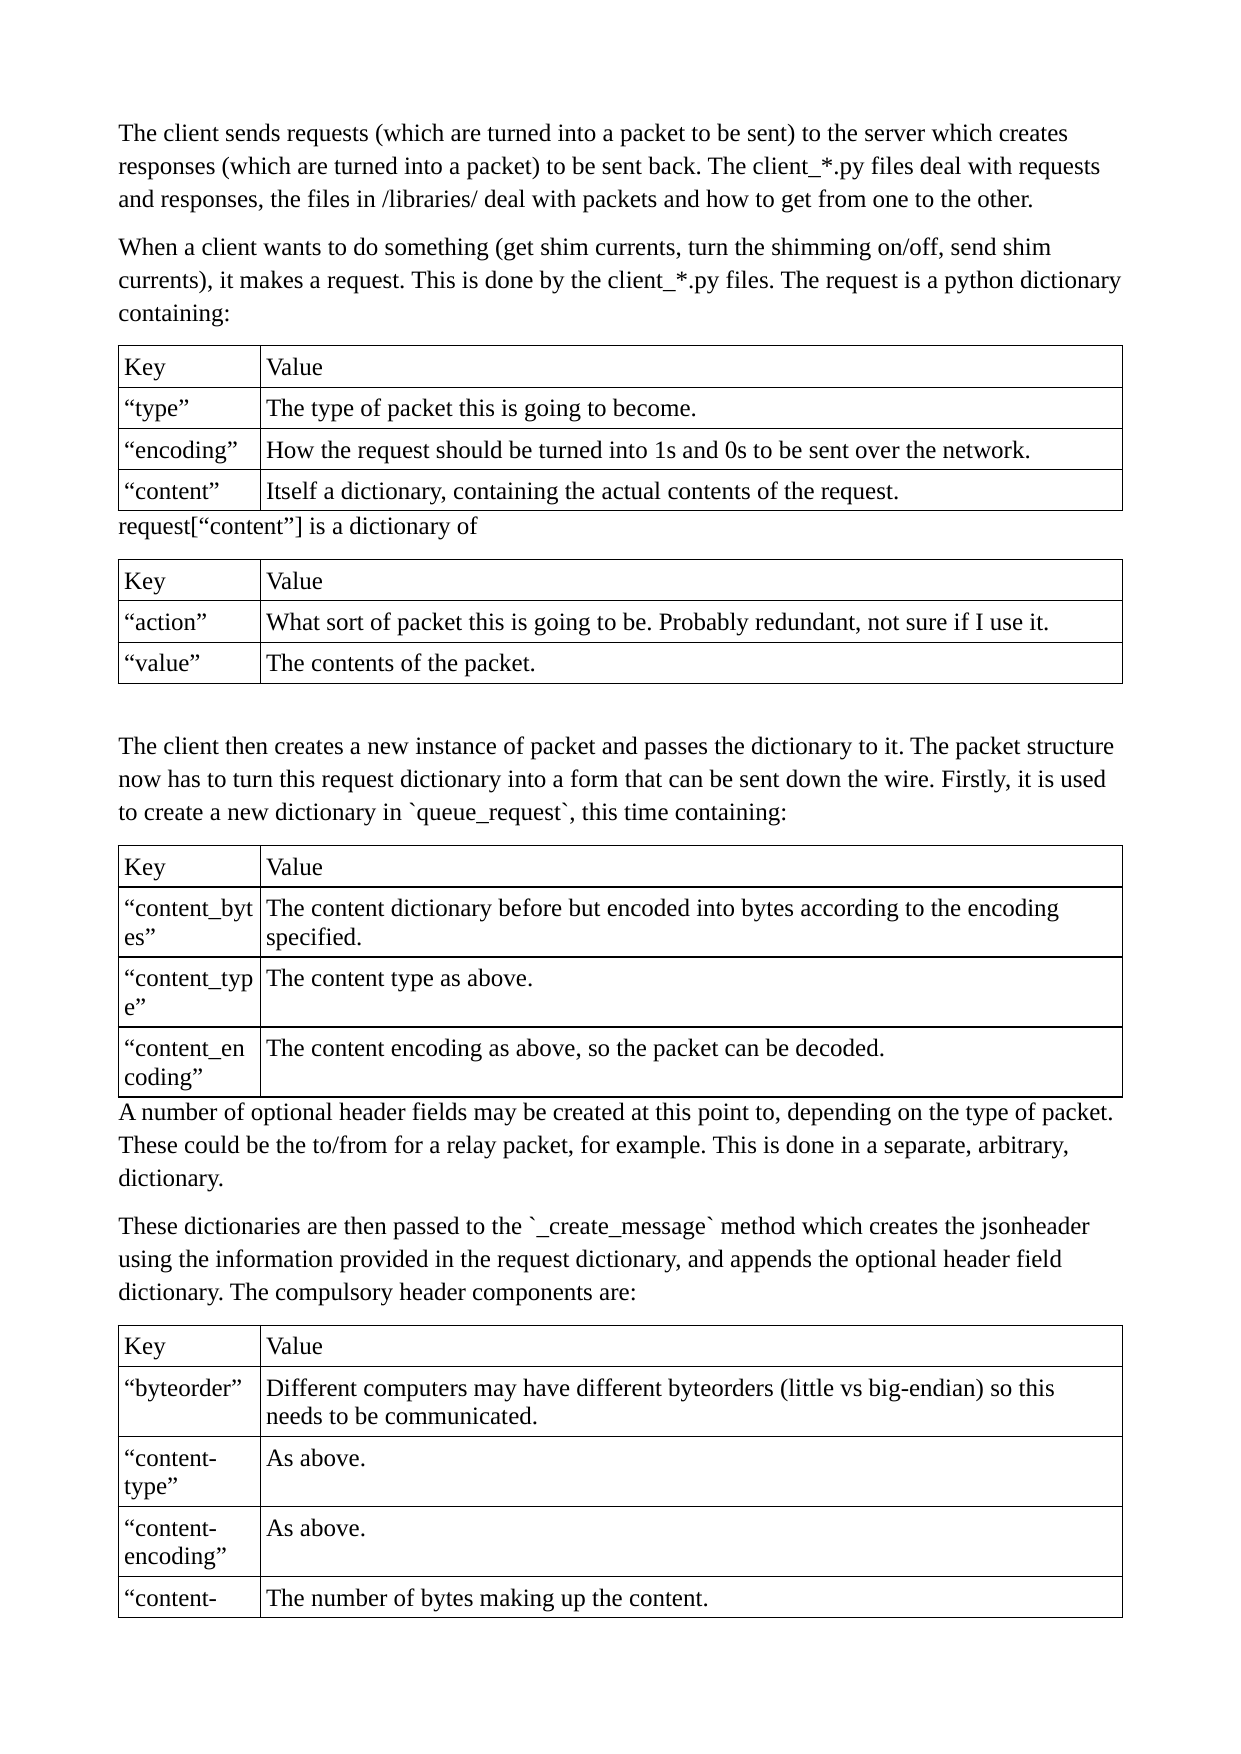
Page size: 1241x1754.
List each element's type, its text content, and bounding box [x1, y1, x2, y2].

table_cell Different computers may have different byteorders (little vs big-endian) so this needs to be communicated. [261, 1367, 1122, 1436]
table_header Key [119, 346, 260, 387]
table_header Key [119, 846, 260, 886]
text The client sends requests (which are turned into a packet to be sent) to the server which creates responses (which are turned into a packet) to be sent back. The client_*.py files deal with requests and responses, the files in /libraries/ deal with packets and how to get from one to the other. [118, 118, 1122, 213]
table_cell “encoding” [119, 429, 260, 469]
table_cell “byteorder” [119, 1367, 260, 1436]
table_cell “action” [119, 601, 260, 642]
table_cell The content type as above. [261, 958, 1122, 1026]
table_cell The type of packet this is going to become. [261, 388, 1122, 428]
table_cell Itself a dictionary, containing the actual contents of the request. [261, 470, 1122, 510]
table_cell The contents of the packet. [261, 643, 1122, 683]
table_header Value [261, 846, 1122, 886]
table_cell The number of bytes making up the content. [261, 1577, 1122, 1617]
table_header Value [261, 560, 1122, 600]
table_header Value [261, 1326, 1122, 1366]
table_cell The content dictionary before but encoded into bytes according to the encoding specified. [261, 888, 1122, 956]
text The client then creates a new instance of packet and passes the dictionary to it. The packet structure now has to turn this request dictionary into a form that can be sent down the wire. Firstly, it is used to create a new dictionary in `queue_request`, this time containing: [118, 731, 1122, 826]
table_cell “content” [119, 470, 260, 510]
table_cell The content encoding as above, so the packet can be decoded. [261, 1028, 1122, 1096]
text request[“content”] is a dictionary of [118, 511, 1122, 540]
table_header Value [261, 346, 1122, 387]
table_cell “content_encoding” [119, 1028, 260, 1096]
text When a client wants to do something (get shim currents, turn the shimming on/off, send shim currents), it makes a request. This is done by the client_*.py files. The request is a python dictionary containing: [118, 232, 1122, 327]
table_cell What sort of packet this is going to be. Probably redundant, not sure if I use it. [261, 601, 1122, 642]
text A number of optional header fields may be created at this point to, depending on the type of packet. These could be the to/from for a relay packet, for example. This is done in a separate, arbitrary, dictionary. [118, 1098, 1122, 1192]
table_cell As above. [261, 1507, 1122, 1576]
table_cell “value” [119, 643, 260, 683]
table_cell How the request should be turned into 1s and 0s to be sent over the network. [261, 429, 1122, 469]
table_cell As above. [261, 1437, 1122, 1506]
table_cell “content-type” [119, 1437, 260, 1506]
table_cell “type” [119, 388, 260, 428]
table_cell “content- [119, 1577, 260, 1617]
table_cell “content_bytes” [119, 888, 260, 956]
table_cell “content_type” [119, 958, 260, 1026]
table_header Key [119, 560, 260, 600]
text These dictionaries are then passed to the `_create_message` method which creates the jsonheader using the information provided in the request dictionary, and appends the optional header field dictionary. The compulsory header components are: [118, 1211, 1122, 1306]
table_cell “content-encoding” [119, 1507, 260, 1576]
table_header Key [119, 1326, 260, 1366]
